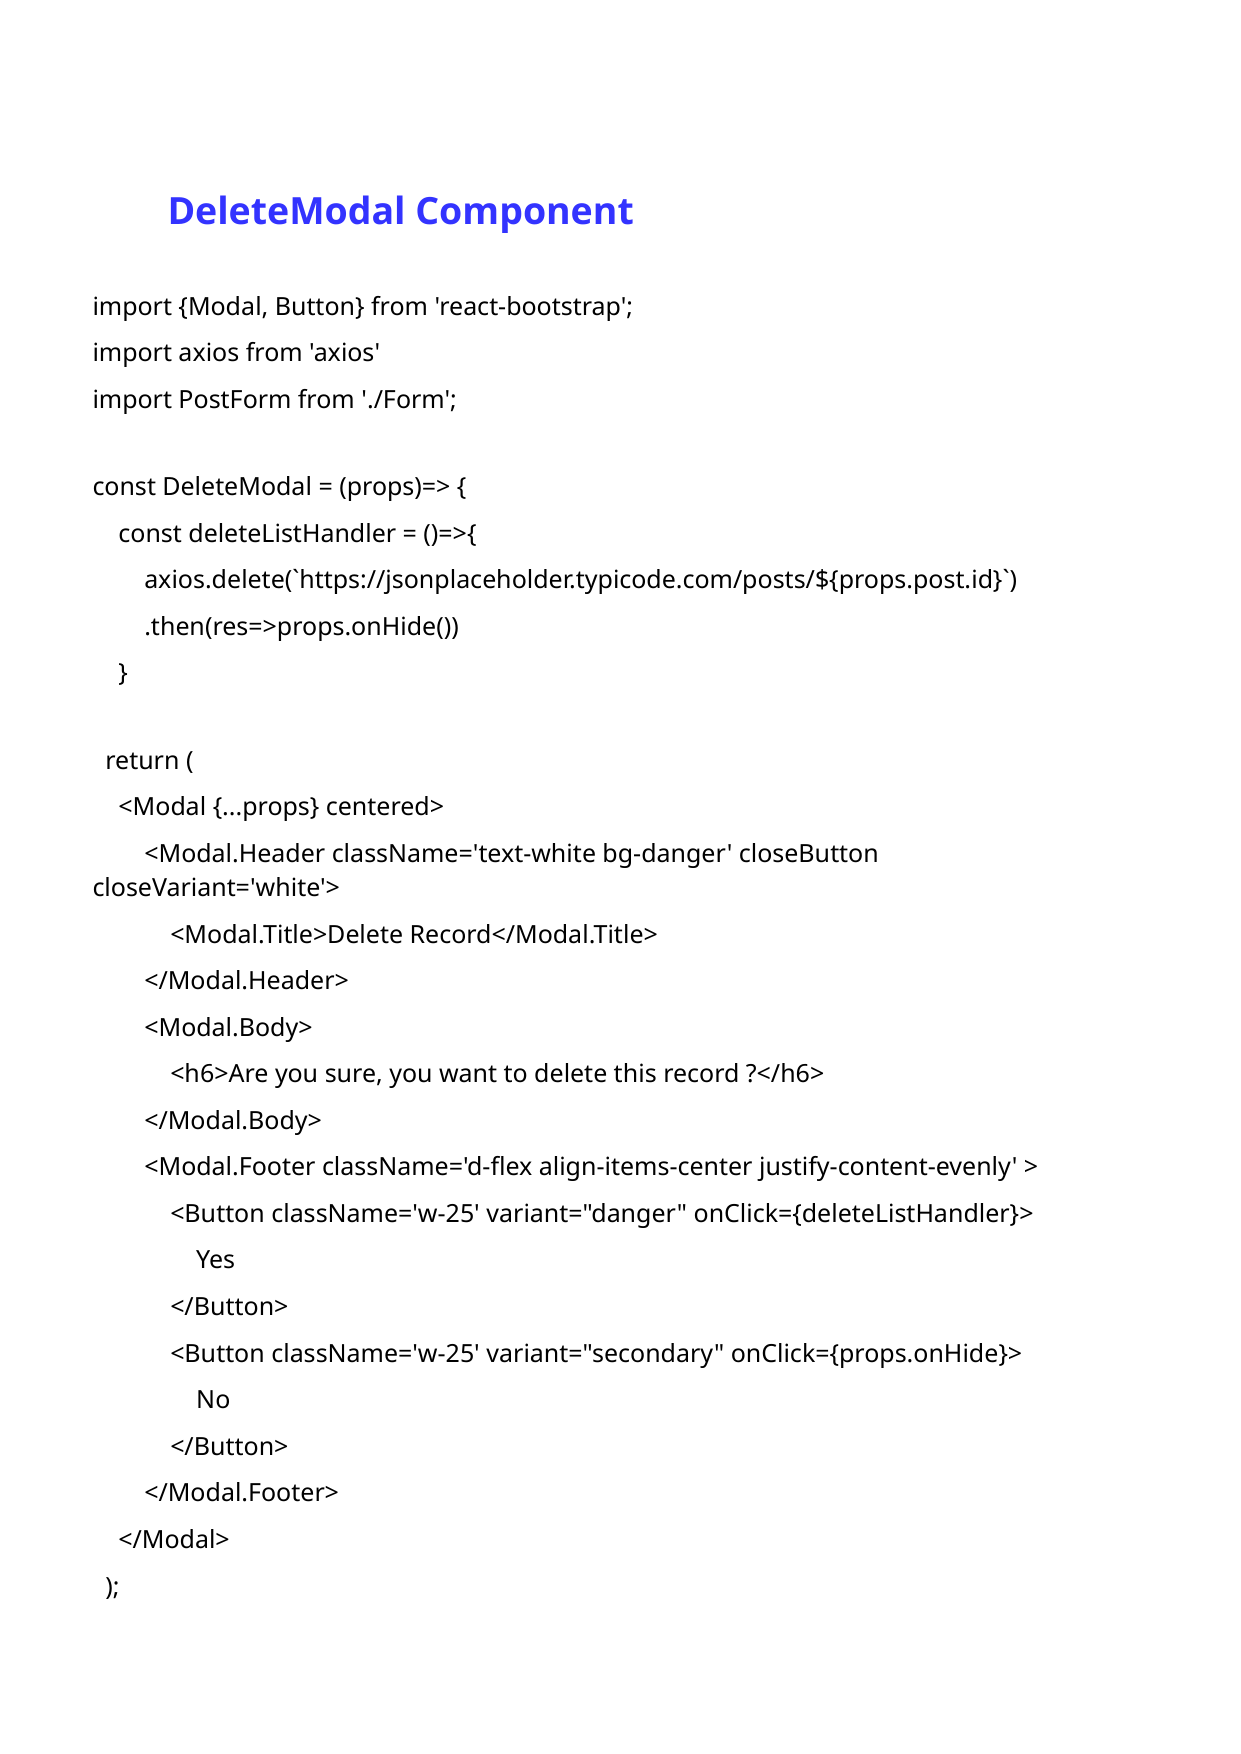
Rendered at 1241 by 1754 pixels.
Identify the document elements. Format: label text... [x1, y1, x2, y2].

text </Modal.Footer> [92, 1475, 1123, 1509]
text <Modal.Body> [92, 1009, 1123, 1043]
subtitle DeleteModal Component [92, 184, 1123, 235]
text </Modal.Body> [92, 1102, 1123, 1137]
text ); [92, 1568, 1123, 1602]
text const DeleteModal = (props)=> { [92, 469, 1123, 503]
text const deleteListHandler = ()=>{ [92, 515, 1123, 549]
text </Modal.Header> [92, 963, 1123, 997]
text </Modal> [92, 1522, 1123, 1556]
text <Button className='w-25' variant="danger" onClick={deleteListHandler}> [92, 1196, 1123, 1230]
text <Button className='w-25' variant="secondary" onClick={props.onHide}> [92, 1335, 1123, 1369]
text import PostForm from './Form'; [92, 381, 1123, 416]
text No [92, 1382, 1123, 1416]
text <Modal.Footer className='d-flex align-items-center justify-content-evenly' > [92, 1149, 1123, 1183]
text </Button> [92, 1289, 1123, 1323]
text return ( [92, 742, 1123, 777]
text <Modal.Title>Delete Record</Modal.Title> [92, 916, 1123, 950]
text Yes [92, 1242, 1123, 1276]
text <Modal {...props} centered> [92, 789, 1123, 823]
text axios.delete(`https://jsonplaceholder.typicode.com/posts/${props.post.id}`) [92, 562, 1123, 596]
text import axios from 'axios' [92, 335, 1123, 369]
text <h6>Are you sure, you want to delete this record ?</h6> [92, 1056, 1123, 1090]
text import {Modal, Button} from 'react-bootstrap'; [92, 288, 1123, 322]
text </Button> [92, 1428, 1123, 1462]
text <Modal.Header className='text-white bg-danger' closeButton closeVariant='white'> [92, 836, 1123, 904]
text } [92, 655, 1123, 689]
text .then(res=>props.onHide()) [92, 608, 1123, 643]
